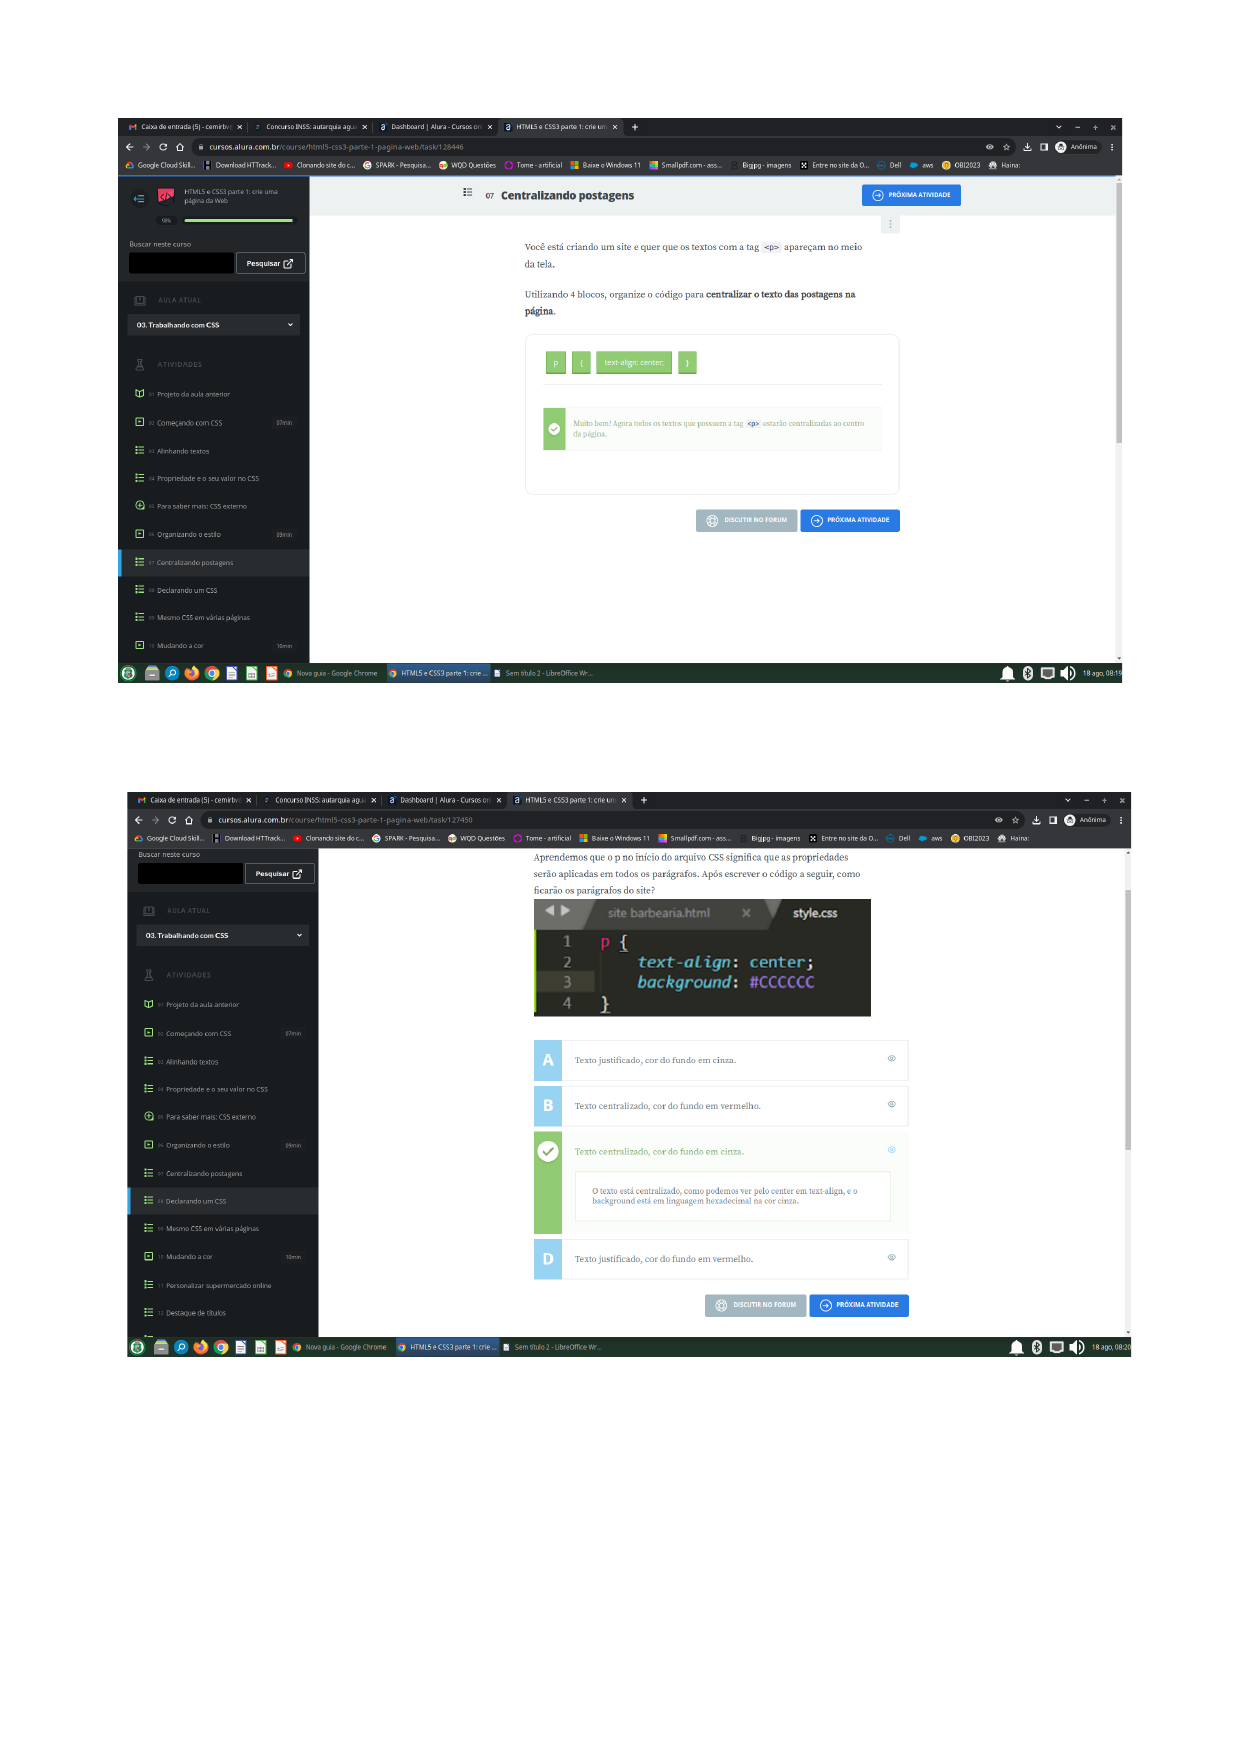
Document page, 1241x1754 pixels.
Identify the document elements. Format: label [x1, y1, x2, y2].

picture [118, 118, 1123, 683]
picture [127, 792, 1132, 1357]
